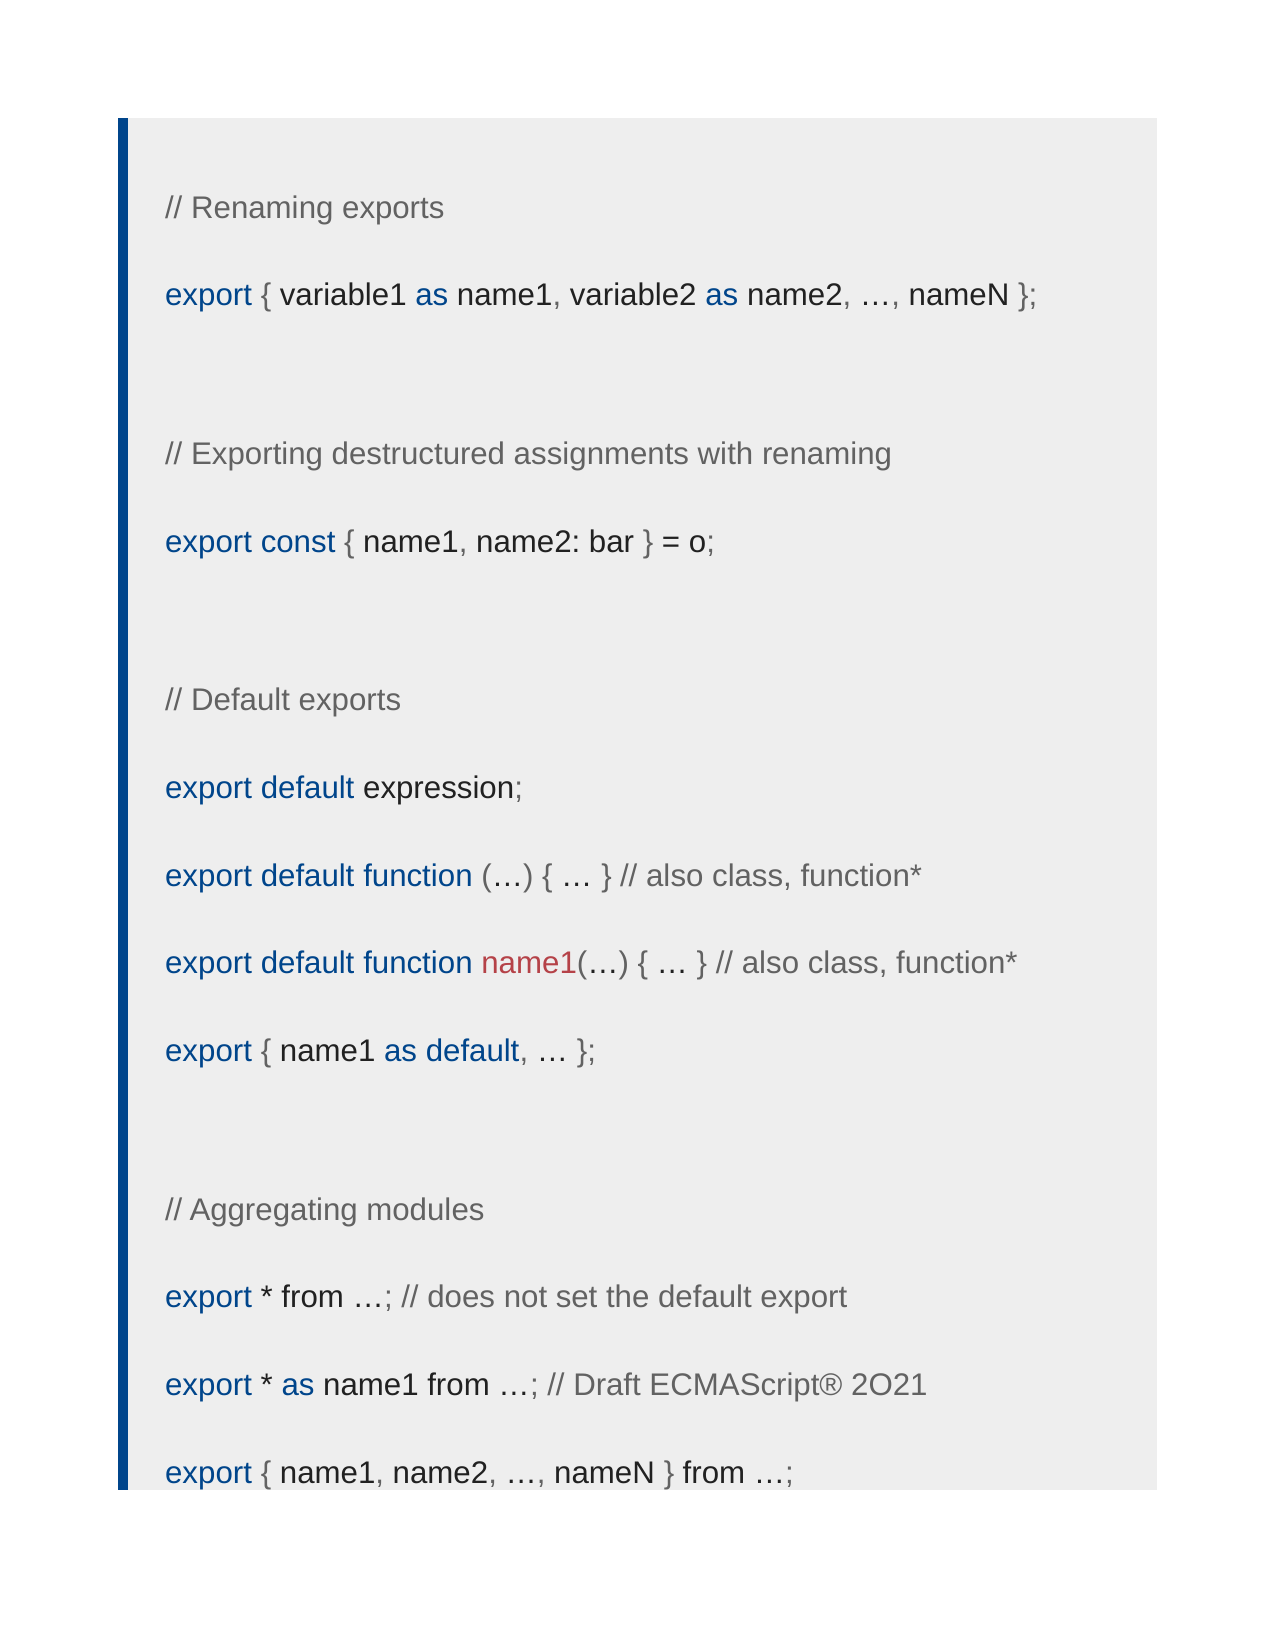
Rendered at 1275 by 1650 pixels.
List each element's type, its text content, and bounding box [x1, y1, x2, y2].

text export { name1 as default, … }; [128, 1032, 1157, 1068]
text export { name1, name2, …, nameN } from …; [128, 1454, 1157, 1490]
text // Default exports [128, 681, 1157, 717]
text // Exporting destructured assignments with renaming [128, 435, 1157, 471]
text export default expression; [128, 769, 1157, 805]
text export const { name1, name2: bar } = o; [128, 523, 1157, 558]
text export default function (…) { … } // also class, function* [128, 857, 1157, 892]
text export { variable1 as name1, variable2 as name2, …, nameN }; [128, 276, 1157, 312]
text export * as name1 from …; // Draft ECMAScript® 2O21 [128, 1366, 1157, 1402]
text // Renaming exports [128, 189, 1157, 224]
text export default function name1(…) { … } // also class, function* [128, 944, 1157, 980]
text export * from …; // does not set the default export [128, 1278, 1157, 1314]
text // Aggregating modules [128, 1191, 1157, 1226]
